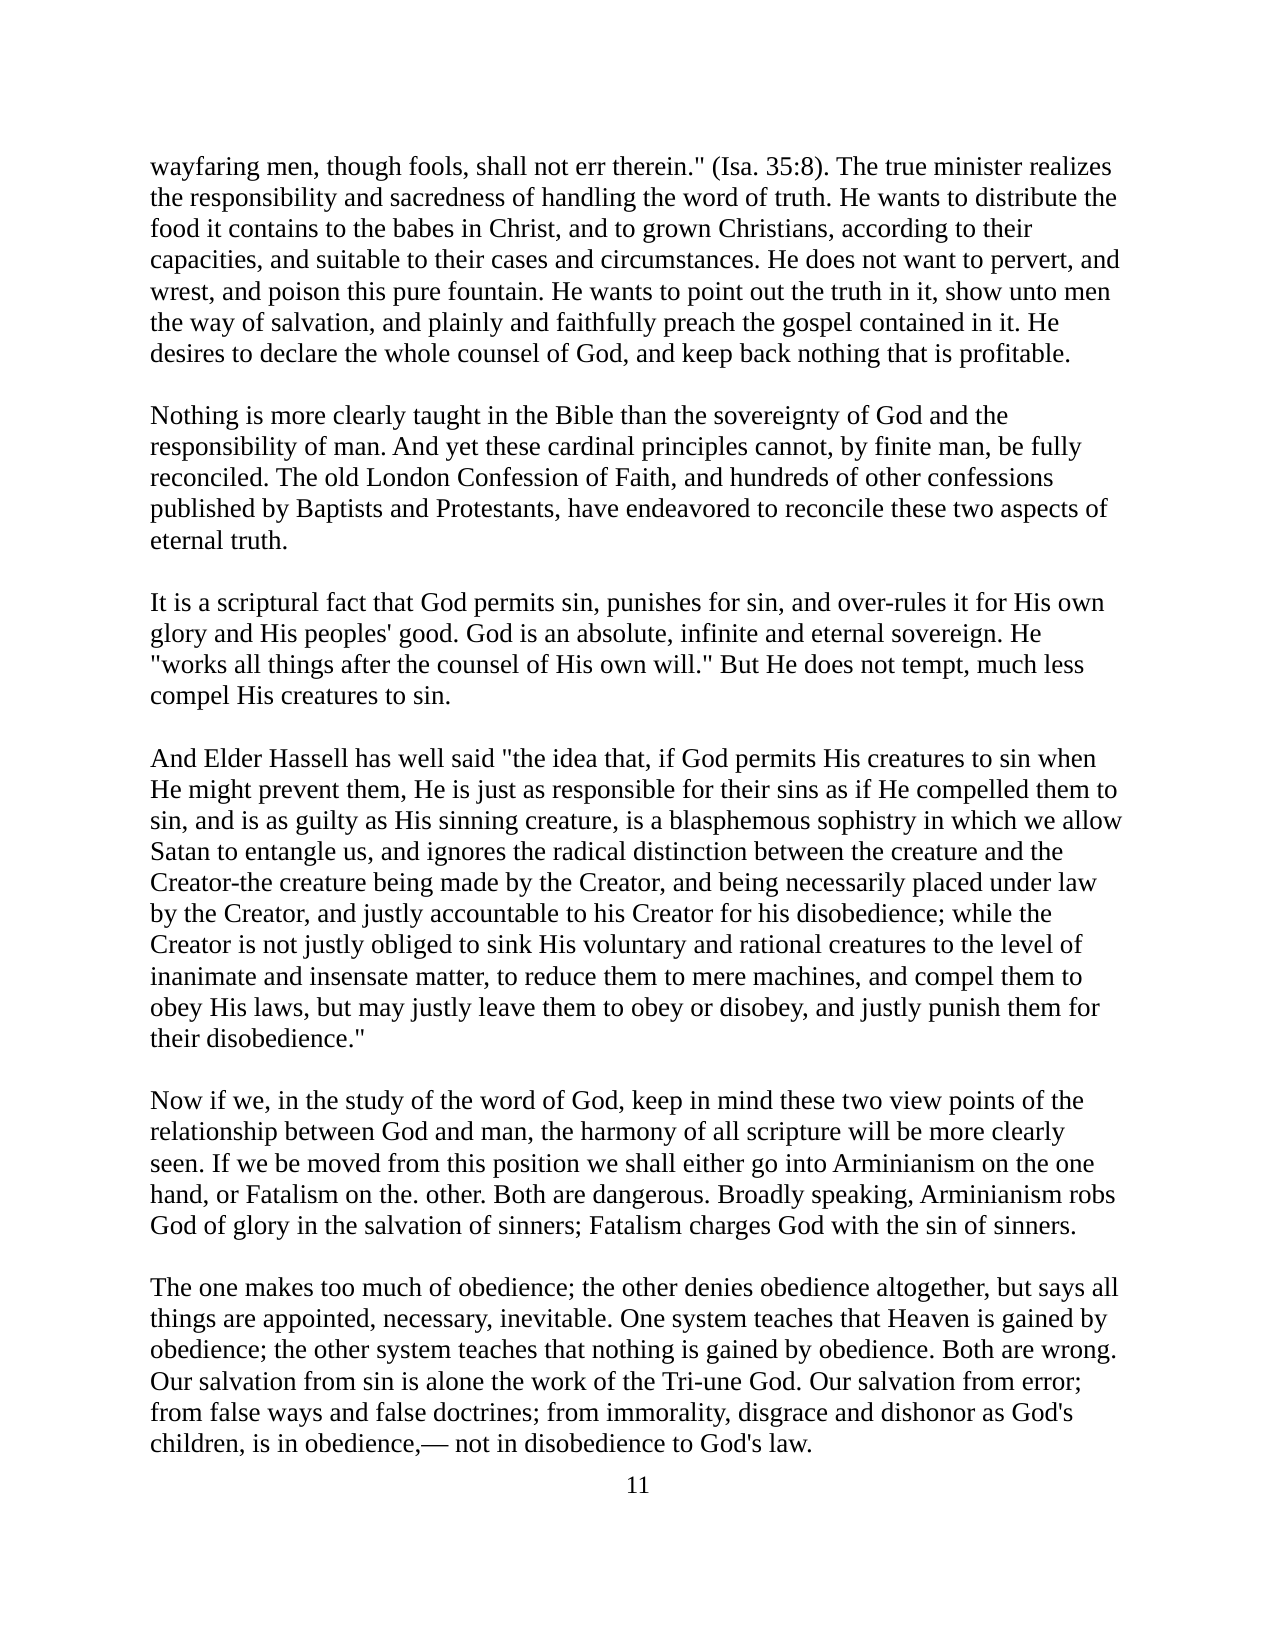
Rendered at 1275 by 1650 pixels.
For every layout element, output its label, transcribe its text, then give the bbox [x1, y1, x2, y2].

text And Elder Hassell has well said "the idea that, if God permits His creatures to sin when He might prevent them, He is just as responsible for their sins as if He compelled them to sin, and is as guilty as His sinning creature, is a blasphemous sophistry in which we allow Satan to entangle us, and ignores the radical distinction between the creature and the Creator-the creature being made by the Creator, and being necessarily placed under law by the Creator, and justly accountable to his Creator for his disobedience; while the Creator is not justly obliged to sink His voluntary and rational creatures to the level of inanimate and insensate matter, to reduce them to mere machines, and compel them to obey His laws, but may justly leave them to obey or disobey, and justly punish them for their disobedience." [150, 742, 1125, 1053]
text wayfaring men, though fools, shall not err therein." (Isa. 35:8). The true minister realizes the responsibility and sacredness of handling the word of truth. He wants to distribute the food it contains to the babes in Christ, and to grown Christians, according to their capacities, and suitable to their cases and circumstances. He does not want to pervert, and wrest, and poison this pure fountain. He wants to point out the truth in it, show unto men the way of salvation, and plainly and faithfully preach the gospel contained in it. He desires to declare the whole counsel of God, and keep back nothing that is profitable. [150, 150, 1125, 368]
text Now if we, in the study of the word of God, keep in mind these two view points of the relationship between God and man, the harmony of all scripture will be more clearly seen. If we be moved from this position we shall either go into Arminianism on the one hand, or Fatalism on the. other. Both are dangerous. Broadly speaking, Arminianism robs God of glory in the salvation of sinners; Fatalism charges God with the sin of sinners. [150, 1084, 1125, 1240]
text Nothing is more clearly taught in the Bible than the sovereignty of God and the responsibility of man. And yet these cardinal principles cannot, by finite man, be fully reconciled. The old London Confession of Faith, and hundreds of other confessions published by Baptists and Protestants, have endeavored to reconcile these two aspects of eternal truth. [150, 399, 1125, 555]
text The one makes too much of obedience; the other denies obedience altogether, but says all things are appointed, necessary, inevitable. One system teaches that Heaven is gained by obedience; the other system teaches that nothing is gained by obedience. Both are wrong. Our salvation from sin is alone the work of the Tri-une God. Our salvation from error; from false ways and false doctrines; from immorality, disgrace and dishonor as God's children, is in obedience,— not in disobedience to God's law. [150, 1271, 1125, 1458]
text It is a scriptural fact that God permits sin, punishes for sin, and over-rules it for His own glory and His peoples' good. God is an absolute, infinite and eternal sovereign. He "works all things after the counsel of His own will." But He does not tempt, much less compel His creatures to sin. [150, 586, 1125, 711]
